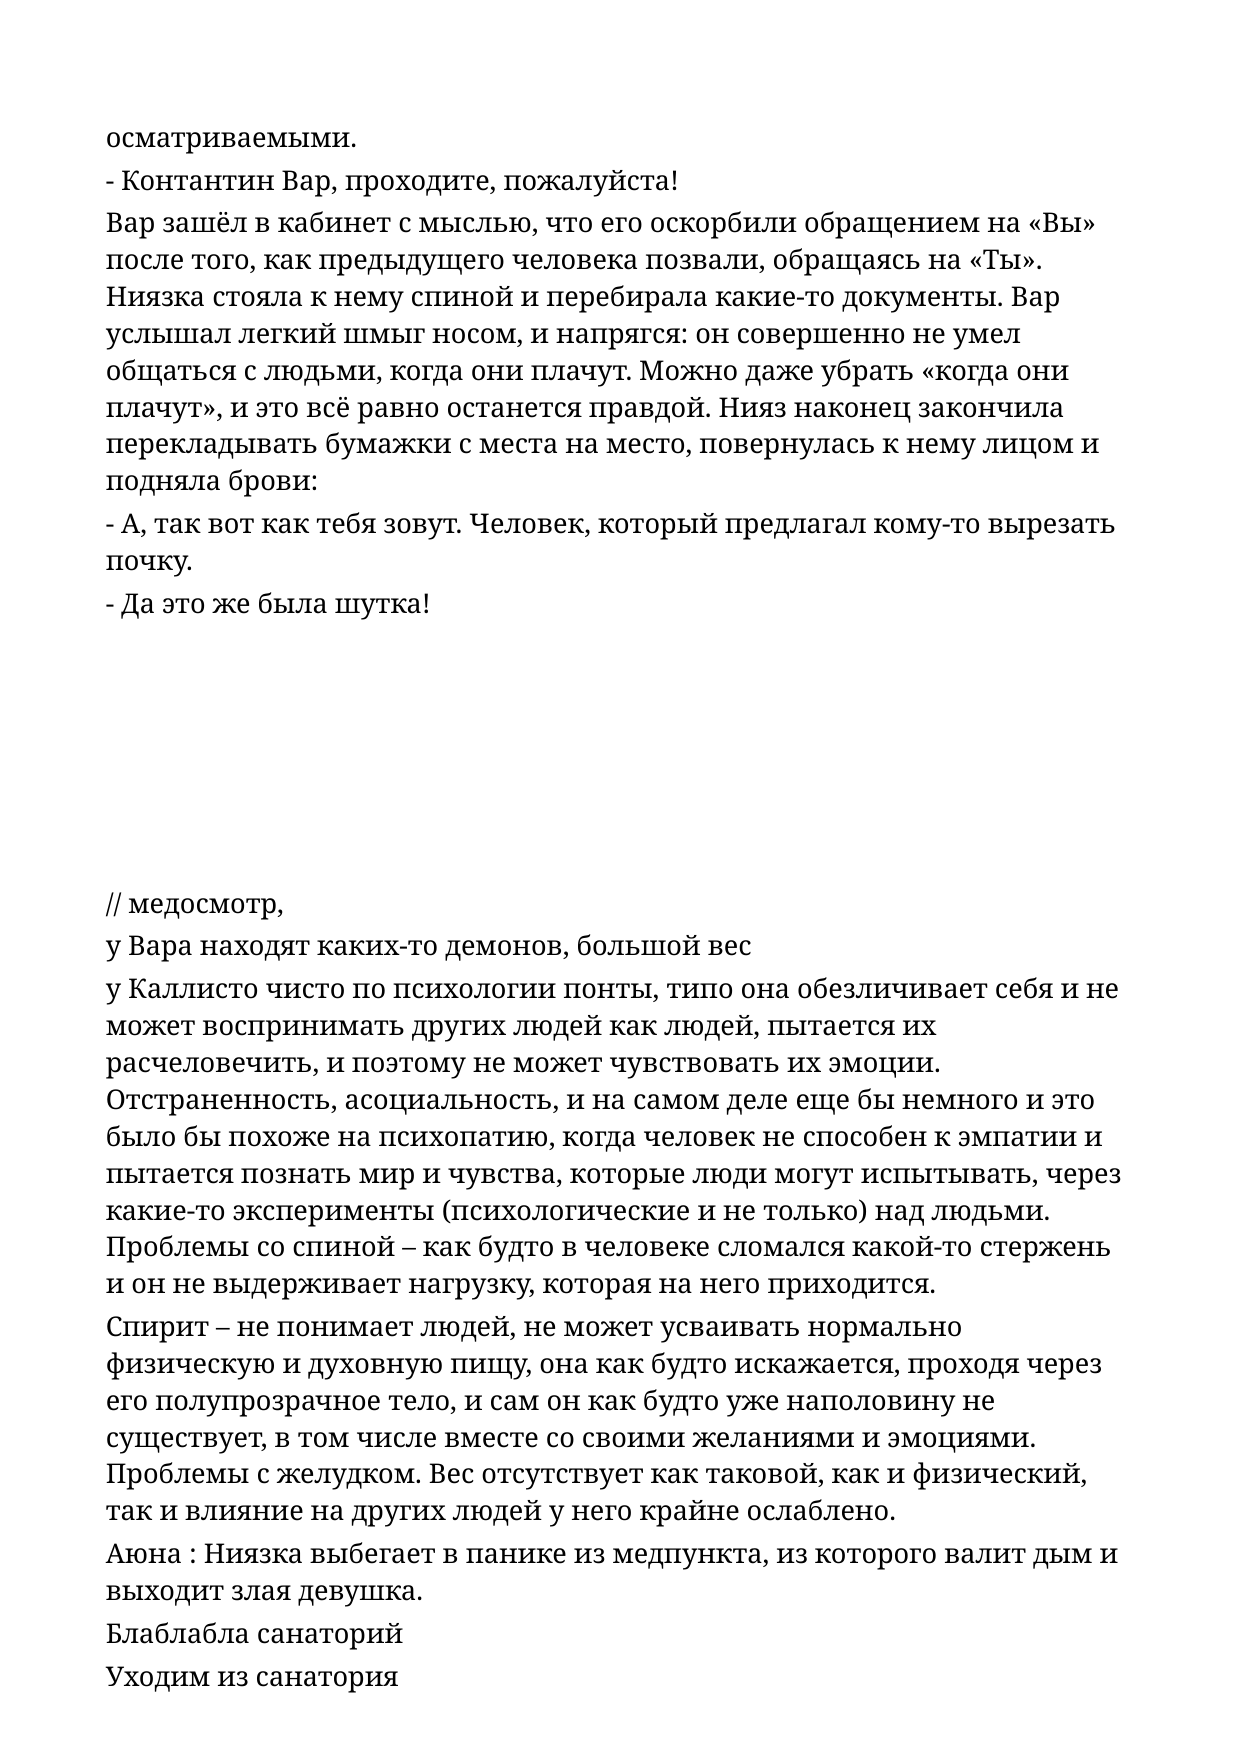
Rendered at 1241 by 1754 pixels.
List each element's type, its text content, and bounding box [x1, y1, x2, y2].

text у Каллисто чисто по психологии понты, типо она обезличивает себя и не может воспринимать других людей как людей, пытается их расчеловечить, и поэтому не может чувствовать их эмоции. Отстраненность, асоциальность, и на самом деле еще бы немного и это было бы похоже на психопатию, когда человек не способен к эмпатии и пытается познать мир и чувства, которые люди могут испытывать, через какие-то эксперименты (психологические и не только) над людьми. Проблемы со спиной – как будто в человеке сломался какой-то стержень и он не выдерживает нагрузку, которая на него приходится. [106, 970, 1137, 1302]
text // медосмотр, [106, 884, 1137, 921]
text у Вара находят каких-то демонов, большой вес [106, 927, 1137, 964]
text Спирит – не понимает людей, не может усваивать нормально физическую и духовную пищу, она как будто искажается, проходя через его полупрозрачное тело, и сам он как будто уже наполовину не существует, в том числе вместе со своими желаниями и эмоциями. Проблемы с желудком. Вес отсутствует как таковой, как и физический, так и влияние на других людей у него крайне ослаблено. [106, 1307, 1137, 1529]
text - Контантин Вар, проходите, пожалуйста! [106, 161, 1137, 198]
text Вар зашёл в кабинет с мыслью, что его оскорбили обращением на «Вы» после того, как предыдущего человека позвали, обращаясь на «Ты». Ниязка стояла к нему спиной и перебирала какие-то документы. Вар услышал легкий шмыг носом, и напрягся: он совершенно не умел общаться с людьми, когда они плачут. Можно даже убрать «когда они плачут», и это всё равно останется правдой. Нияз наконец закончила перекладывать бумажки с места на место, повернулась к нему лицом и подняла брови: [106, 204, 1137, 499]
text - А, так вот как тебя зовут. Человек, который предлагал кому-то вырезать почку. [106, 505, 1137, 578]
text - Да это же была шутка! [106, 584, 1137, 621]
text осматриваемыми. [106, 118, 1137, 155]
text Уходим из санатория [106, 1657, 1137, 1694]
text Аюна : Ниязка выбегает в панике из медпункта, из которого валит дым и выходит злая девушка. [106, 1535, 1137, 1608]
text Блаблабла санаторий [106, 1614, 1137, 1651]
